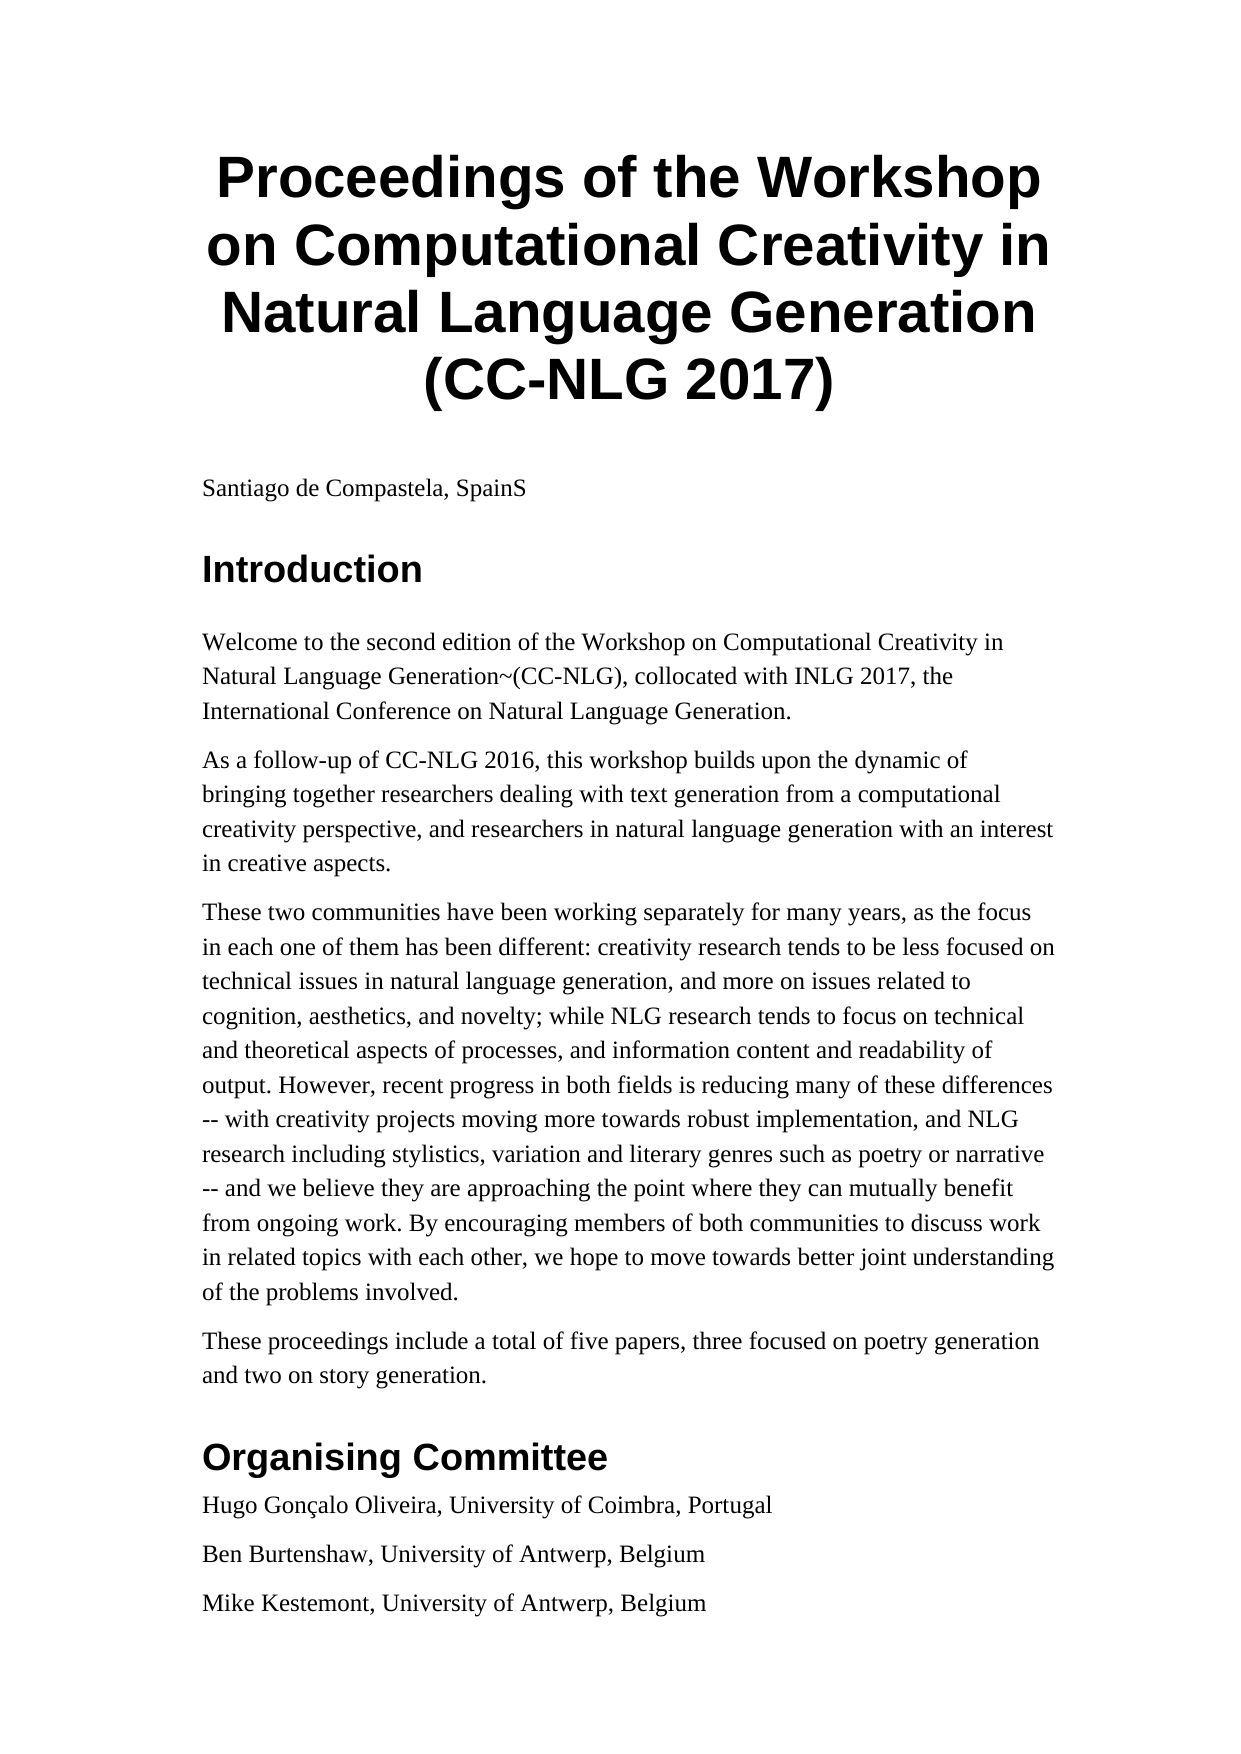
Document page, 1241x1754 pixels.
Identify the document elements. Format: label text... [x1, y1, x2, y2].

text These proceedings include a total of five papers, three focused on poetry generation and two on story generation. [202, 1326, 1057, 1389]
text Ben Burtenshaw, University of Antwerp, Belgium [202, 1539, 1057, 1568]
text Mike Kestemont, University of Antwerp, Belgium [202, 1588, 1057, 1617]
subtitle Organising Committee [202, 1434, 1057, 1478]
text These two communities have been working separately for many years, as the focus in each one of them has been different: creativity research tends to be less focused on technical issues in natural language generation, and more on issues related to cognition, aesthetics, and novelty; while NLG research tends to focus on technical and theoretical aspects of processes, and information content and readability of output. However, recent progress in both fields is reducing many of these differences -- with creativity projects moving more towards robust implementation, and NLG research including stylistics, variation and literary genres such as poetry or narrative -- and we believe they are approaching the point where they can mutually benefit from ongoing work. By encouraging members of both communities to discuss work in related topics with each other, we hope to move towards better joint understanding of the problems involved. [202, 897, 1057, 1305]
text As a follow-up of CC-NLG 2016, this workshop builds upon the dynamic of bringing together researchers dealing with text generation from a computational creativity perspective, and researchers in natural language generation with an interest in creative aspects. [202, 745, 1057, 877]
title Proceedings of the Workshop on Computational Creativity in Natural Language Generation (CC-NLG 2017) [202, 143, 1057, 411]
text Welcome to the second edition of the Workshop on Computational Creativity in Natural Language Generation~(CC-NLG), collocated with INLG 2017, the International Conference on Natural Language Generation. [202, 627, 1057, 724]
text Santiago de Compastela, SpainS [202, 473, 1057, 502]
subtitle Introduction [202, 547, 1057, 591]
text Hugo Gonçalo Oliveira, University of Coimbra, Portugal [202, 1490, 1057, 1519]
